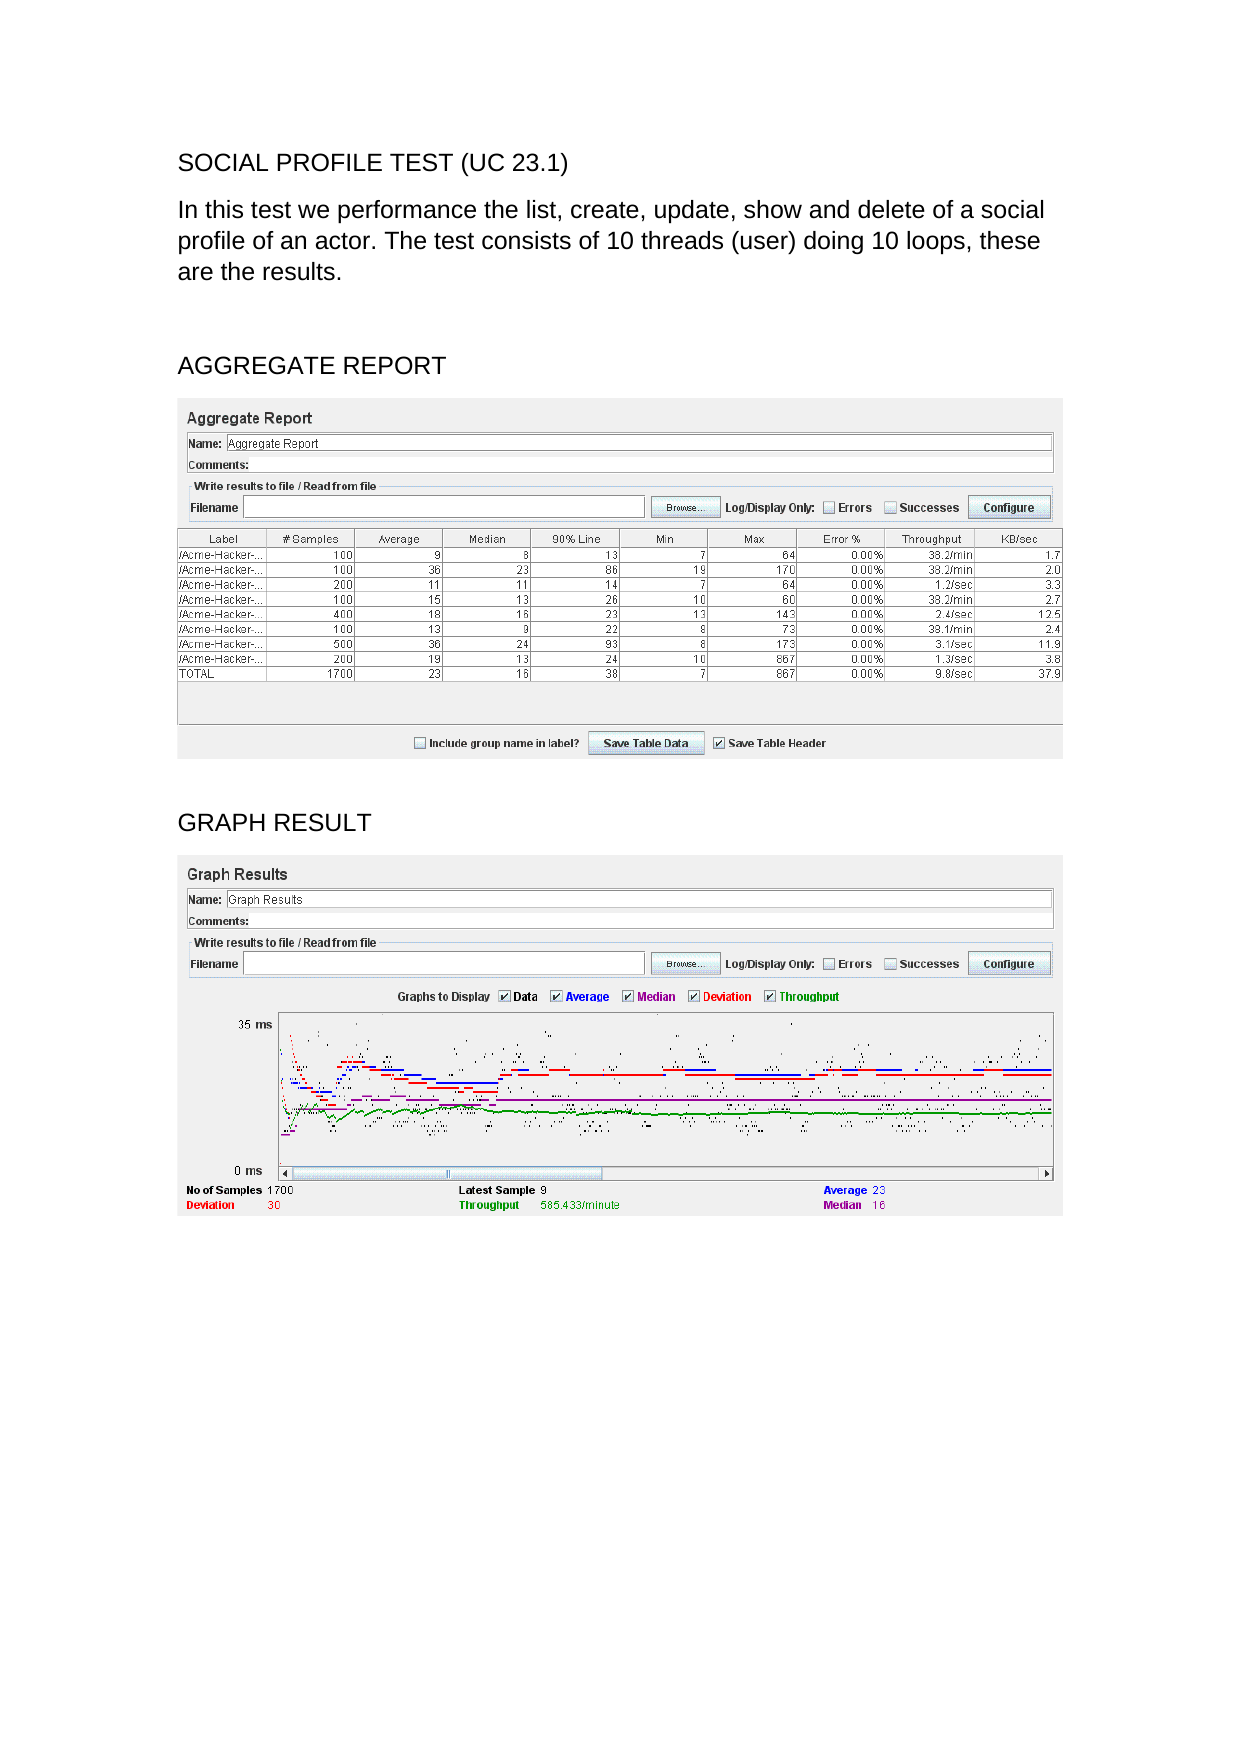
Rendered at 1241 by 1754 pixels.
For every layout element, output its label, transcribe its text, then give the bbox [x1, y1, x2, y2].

text In this test we performance the list, create, update, show and delete of a social profile of an actor. The test consists of 10 threads (user) doing 10 loops, these are the results. [177, 195, 1063, 285]
text GRAPH RESULT [177, 807, 1063, 836]
text AGGREGATE REPORT [177, 351, 1063, 380]
text SOCIAL PROFILE TEST (UC 23.1) [177, 148, 1063, 176]
